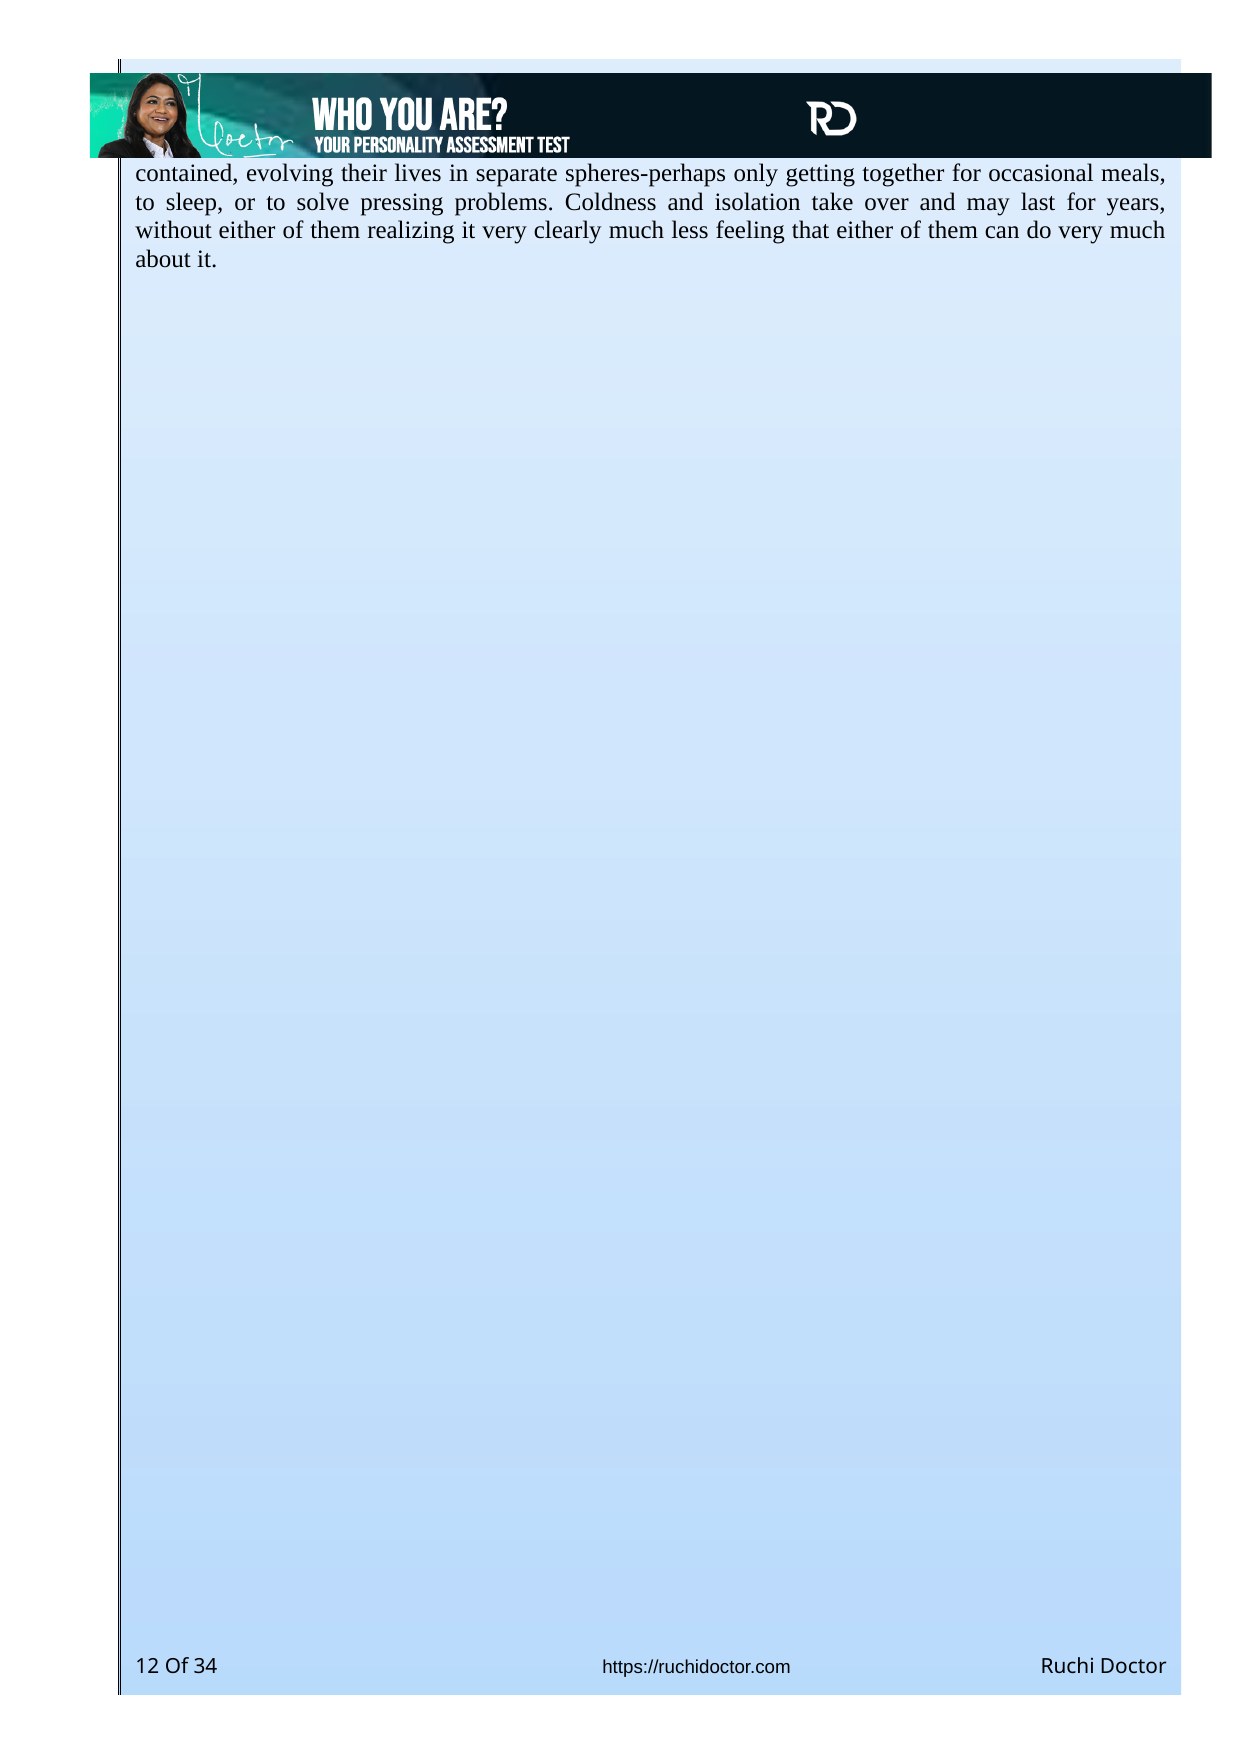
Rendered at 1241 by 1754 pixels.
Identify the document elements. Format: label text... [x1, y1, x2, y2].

picture [89, 59, 1212, 860]
text contained, evolving their lives in separate spheres-perhaps only getting together for occasional meals, to sleep, or to solve pressing problems. Coldness and isolation take over and may last for years, without either of them realizing it very clearly much less feeling that either of them can do very much about it. [135, 158, 1166, 273]
